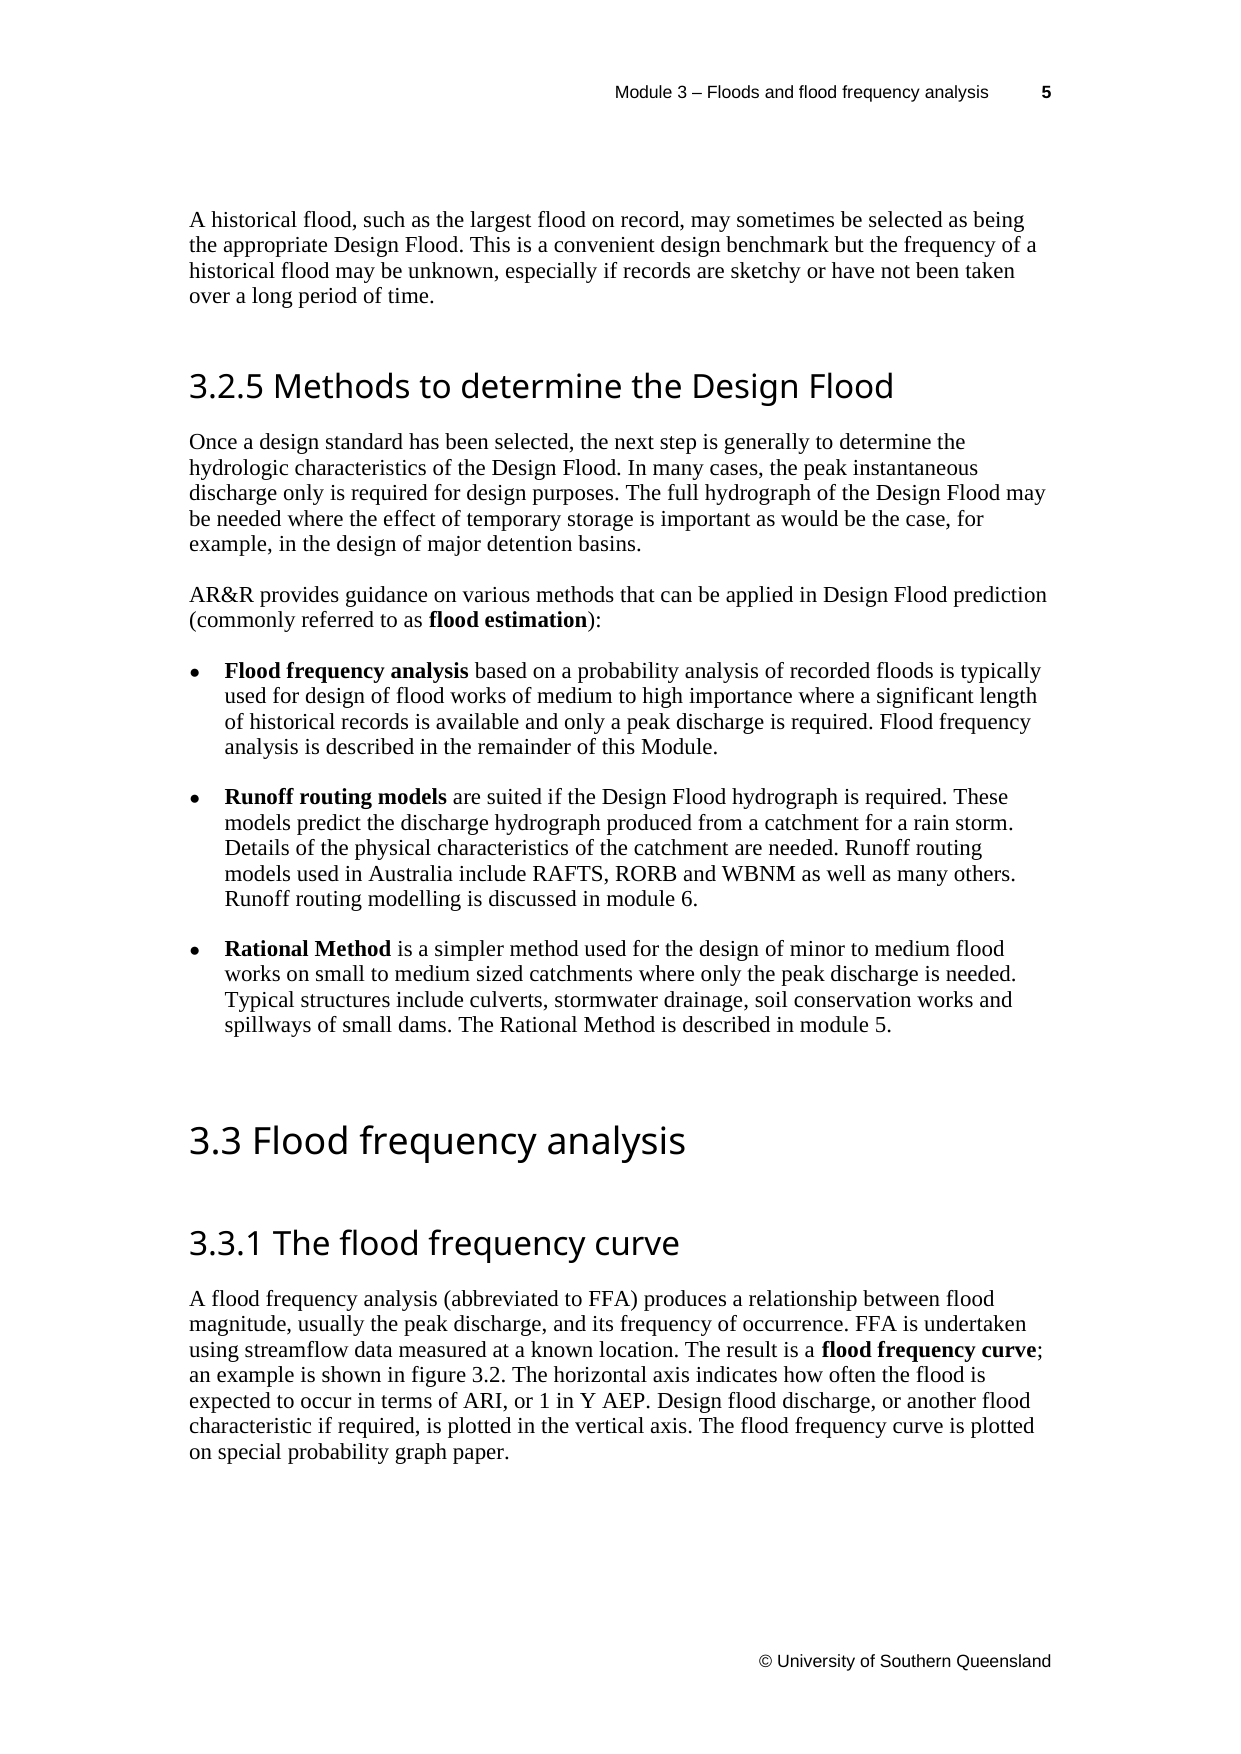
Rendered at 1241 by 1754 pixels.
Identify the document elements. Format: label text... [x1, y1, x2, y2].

subtitle Methods to determine the Design Flood [189, 363, 1051, 408]
subtitle Flood frequency analysis [189, 1114, 1051, 1166]
list Rational Method is a simpler method used for the design of minor to medium flood works on small to medium sized catchments where only the peak discharge is needed. Typical structures include culverts, stormwater drainage, soil conservation works and spillways of small dams. The Rational Method is described in module 5. [189, 936, 1051, 1038]
text AR&R provides guidance on various methods that can be applied in Design Flood prediction (commonly referred to as flood estimation): [189, 582, 1051, 633]
text A historical flood, such as the largest flood on record, may sometimes be selected as being the appropriate Design Flood. This is a convenient design benchmark but the frequency of a historical flood may be unknown, especially if records are sketchy or have not been taken over a long period of time. [189, 207, 1051, 309]
text A flood frequency analysis (abbreviated to FFA) produces a relationship between flood magnitude, usually the peak discharge, and its frequency of occurrence. FFA is undertaken using streamflow data measured at a known location. The result is a flood frequency curve; an example is shown in figure 3.2. The horizontal axis indicates how often the flood is expected to occur in terms of ARI, or 1 in Y AEP. Design flood discharge, or another flood characteristic if required, is plotted in the vertical axis. The flood frequency curve is plotted on special probability graph paper. [189, 1286, 1051, 1464]
text Once a design standard has been selected, the next step is generally to determine the hydrologic characteristics of the Design Flood. In many cases, the peak instantaneous discharge only is required for design purposes. The full hydrograph of the Design Flood may be needed where the effect of temporary storage is important as would be the case, for example, in the design of major detention basins. [189, 429, 1051, 557]
list Flood frequency analysis based on a probability analysis of recorded floods is typically used for design of flood works of medium to high importance where a significant length of historical records is available and only a peak discharge is required. Flood frequency analysis is described in the remainder of this Module. [189, 658, 1051, 760]
list Runoff routing models are suited if the Design Flood hydrograph is required. These models predict the discharge hydrograph produced from a catchment for a rain storm. Details of the physical characteristics of the catchment are needed. Runoff routing models used in Australia include RAFTS, RORB and WBNM as well as many others. Runoff routing modelling is discussed in module 6. [189, 784, 1051, 912]
subtitle The flood frequency curve [189, 1220, 1051, 1265]
